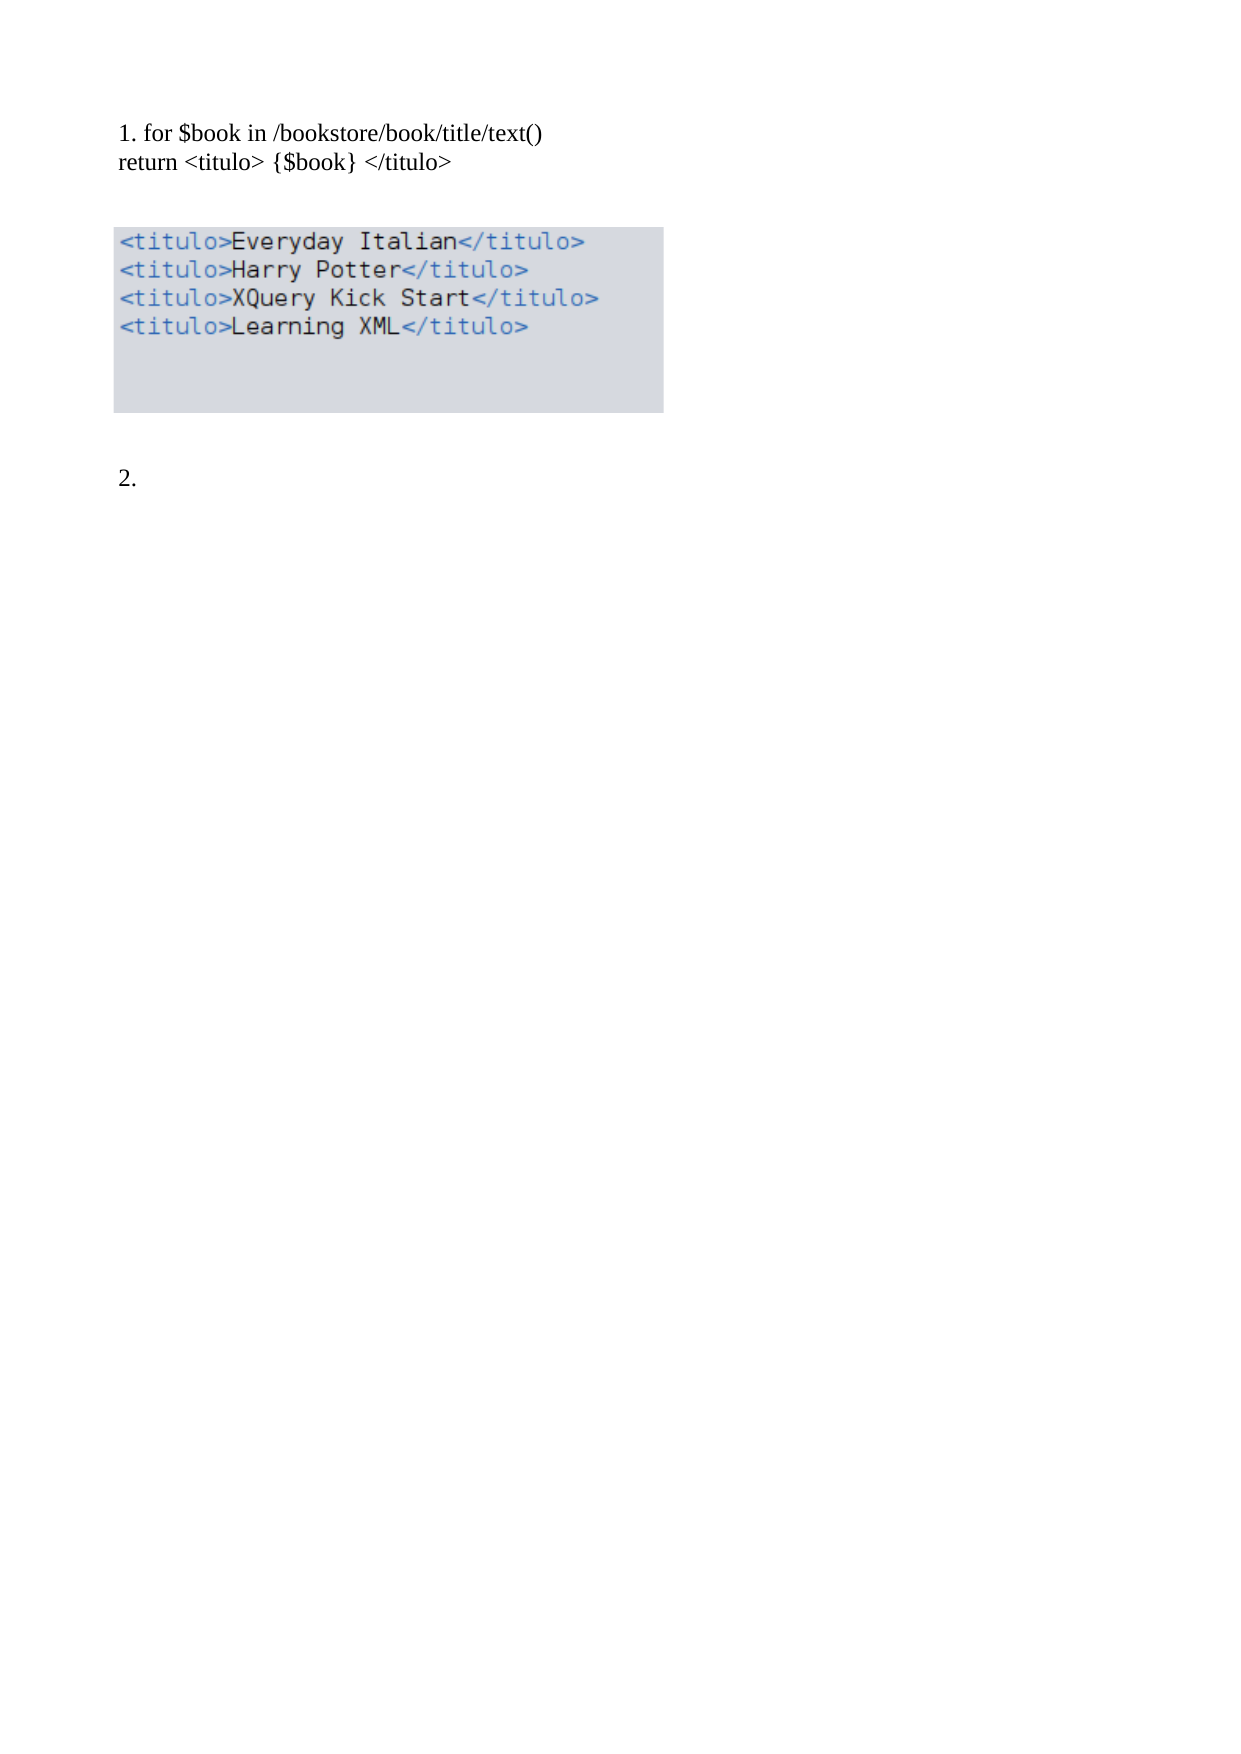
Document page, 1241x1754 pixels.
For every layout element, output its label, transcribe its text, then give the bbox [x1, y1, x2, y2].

text return <titulo> {$book} </titulo> [118, 147, 1122, 176]
text 1. for $book in /bookstore/book/title/text() [118, 118, 1122, 147]
picture [113, 227, 664, 413]
text 2. [118, 463, 1122, 492]
